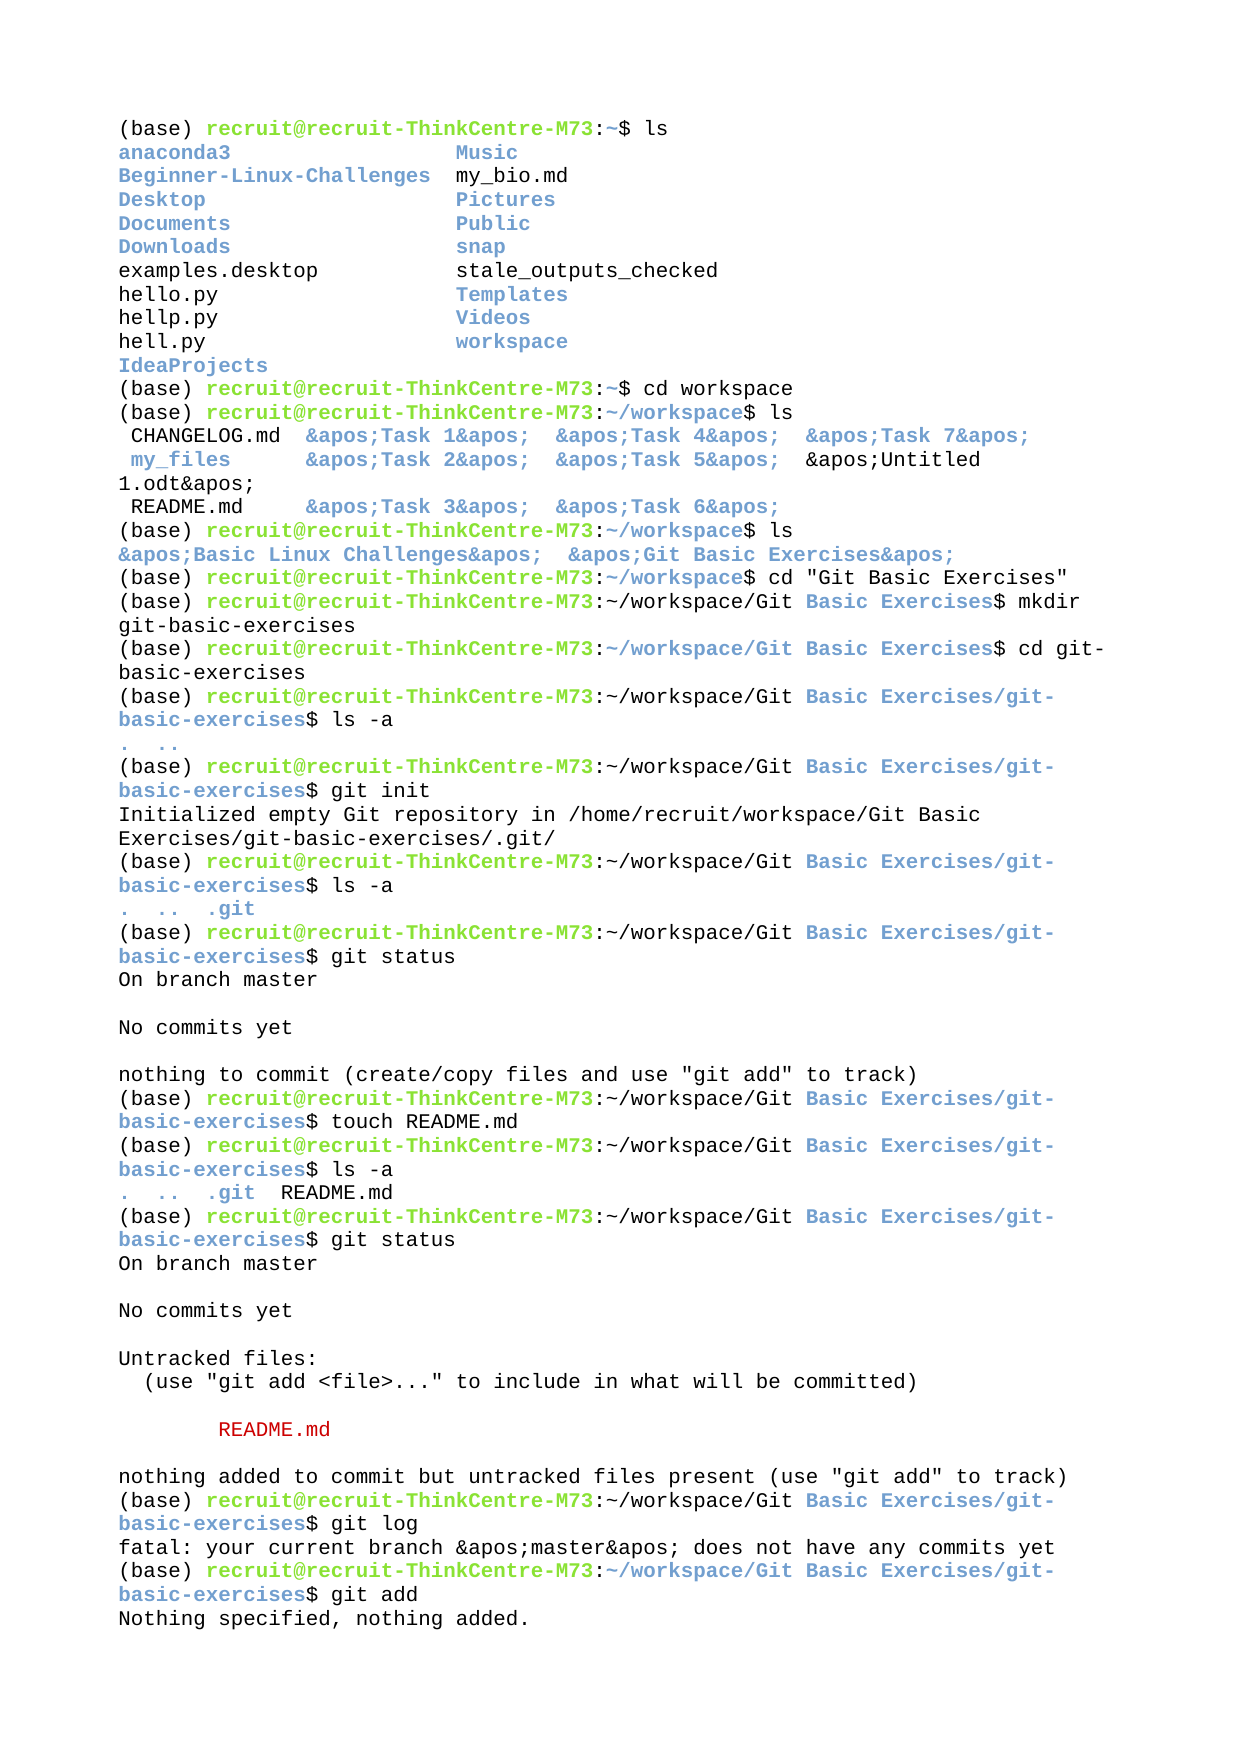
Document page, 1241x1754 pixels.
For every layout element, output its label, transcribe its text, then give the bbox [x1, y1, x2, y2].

text (base) recruit@recruit-ThinkCentre-M73:~/workspace/Git Basic Exercises/git-basic-exercises$ git log [118, 1489, 1122, 1537]
text (base) recruit@recruit-ThinkCentre-M73:~/workspace$ ls [118, 520, 1122, 544]
text (base) recruit@recruit-ThinkCentre-M73:~/workspace/Git Basic Exercises/git-basic-exercises$ ls -a [118, 686, 1122, 733]
text (base) recruit@recruit-ThinkCentre-M73:~/workspace/Git Basic Exercises/git-basic-exercises$ touch README.md [118, 1088, 1122, 1135]
text Initialized empty Git repository in /home/recruit/workspace/Git Basic Exercises/git-basic-exercises/.git/ [118, 804, 1122, 851]
text my_files &apos;Task 2&apos; &apos;Task 5&apos; &apos;Untitled 1.odt&apos; [118, 449, 1122, 496]
text . .. .git [118, 898, 1122, 922]
text On branch master [118, 969, 1122, 993]
text hellp.py Videos [118, 307, 1122, 331]
text (base) recruit@recruit-ThinkCentre-M73:~/workspace/Git Basic Exercises$ cd git-basic-exercises [118, 638, 1122, 686]
text . .. [118, 733, 1122, 757]
text Desktop Pictures [118, 189, 1122, 213]
text hello.py Templates [118, 284, 1122, 307]
text CHANGELOG.md &apos;Task 1&apos; &apos;Task 4&apos; &apos;Task 7&apos; [118, 426, 1122, 449]
text On branch master [118, 1253, 1122, 1277]
text nothing added to commit but untracked files present (use "git add" to track) [118, 1466, 1122, 1489]
text nothing to commit (create/copy files and use "git add" to track) [118, 1064, 1122, 1088]
text (base) recruit@recruit-ThinkCentre-M73:~/workspace/Git Basic Exercises/git-basic-exercises$ ls -a [118, 1135, 1122, 1182]
text (base) recruit@recruit-ThinkCentre-M73:~/workspace/Git Basic Exercises/git-basic-exercises$ git init [118, 757, 1122, 804]
text Nothing specified, nothing added. [118, 1608, 1122, 1631]
text Beginner-Linux-Challenges my_bio.md [118, 165, 1122, 189]
text (base) recruit@recruit-ThinkCentre-M73:~/workspace/Git Basic Exercises/git-basic-exercises$ git add [118, 1561, 1122, 1608]
text (base) recruit@recruit-ThinkCentre-M73:~/workspace/Git Basic Exercises/git-basic-exercises$ ls -a [118, 851, 1122, 898]
text (base) recruit@recruit-ThinkCentre-M73:~$ cd workspace [118, 378, 1122, 402]
text fatal: your current branch &apos;master&apos; does not have any commits yet [118, 1537, 1122, 1561]
text examples.desktop stale_outputs_checked [118, 260, 1122, 284]
text anaconda3 Music [118, 142, 1122, 165]
text (base) recruit@recruit-ThinkCentre-M73:~/workspace/Git Basic Exercises/git-basic-exercises$ git status [118, 1206, 1122, 1253]
text No commits yet [118, 1300, 1122, 1324]
text Documents Public [118, 213, 1122, 236]
text Untracked files: [118, 1348, 1122, 1371]
text &apos;Basic Linux Challenges&apos; &apos;Git Basic Exercises&apos; [118, 544, 1122, 567]
text (use "git add <file>..." to include in what will be committed) [118, 1371, 1122, 1395]
text README.md [118, 1419, 1122, 1442]
text hell.py workspace [118, 331, 1122, 354]
text Downloads snap [118, 236, 1122, 260]
text README.md &apos;Task 3&apos; &apos;Task 6&apos; [118, 496, 1122, 520]
text (base) recruit@recruit-ThinkCentre-M73:~/workspace/Git Basic Exercises$ mkdir git-basic-exercises [118, 591, 1122, 638]
text (base) recruit@recruit-ThinkCentre-M73:~/workspace$ cd "Git Basic Exercises" [118, 567, 1122, 591]
text (base) recruit@recruit-ThinkCentre-M73:~/workspace$ ls [118, 402, 1122, 426]
text (base) recruit@recruit-ThinkCentre-M73:~$ ls [118, 118, 1122, 142]
text . .. .git README.md [118, 1182, 1122, 1206]
text No commits yet [118, 1017, 1122, 1040]
text IdeaProjects [118, 354, 1122, 378]
text (base) recruit@recruit-ThinkCentre-M73:~/workspace/Git Basic Exercises/git-basic-exercises$ git status [118, 922, 1122, 969]
